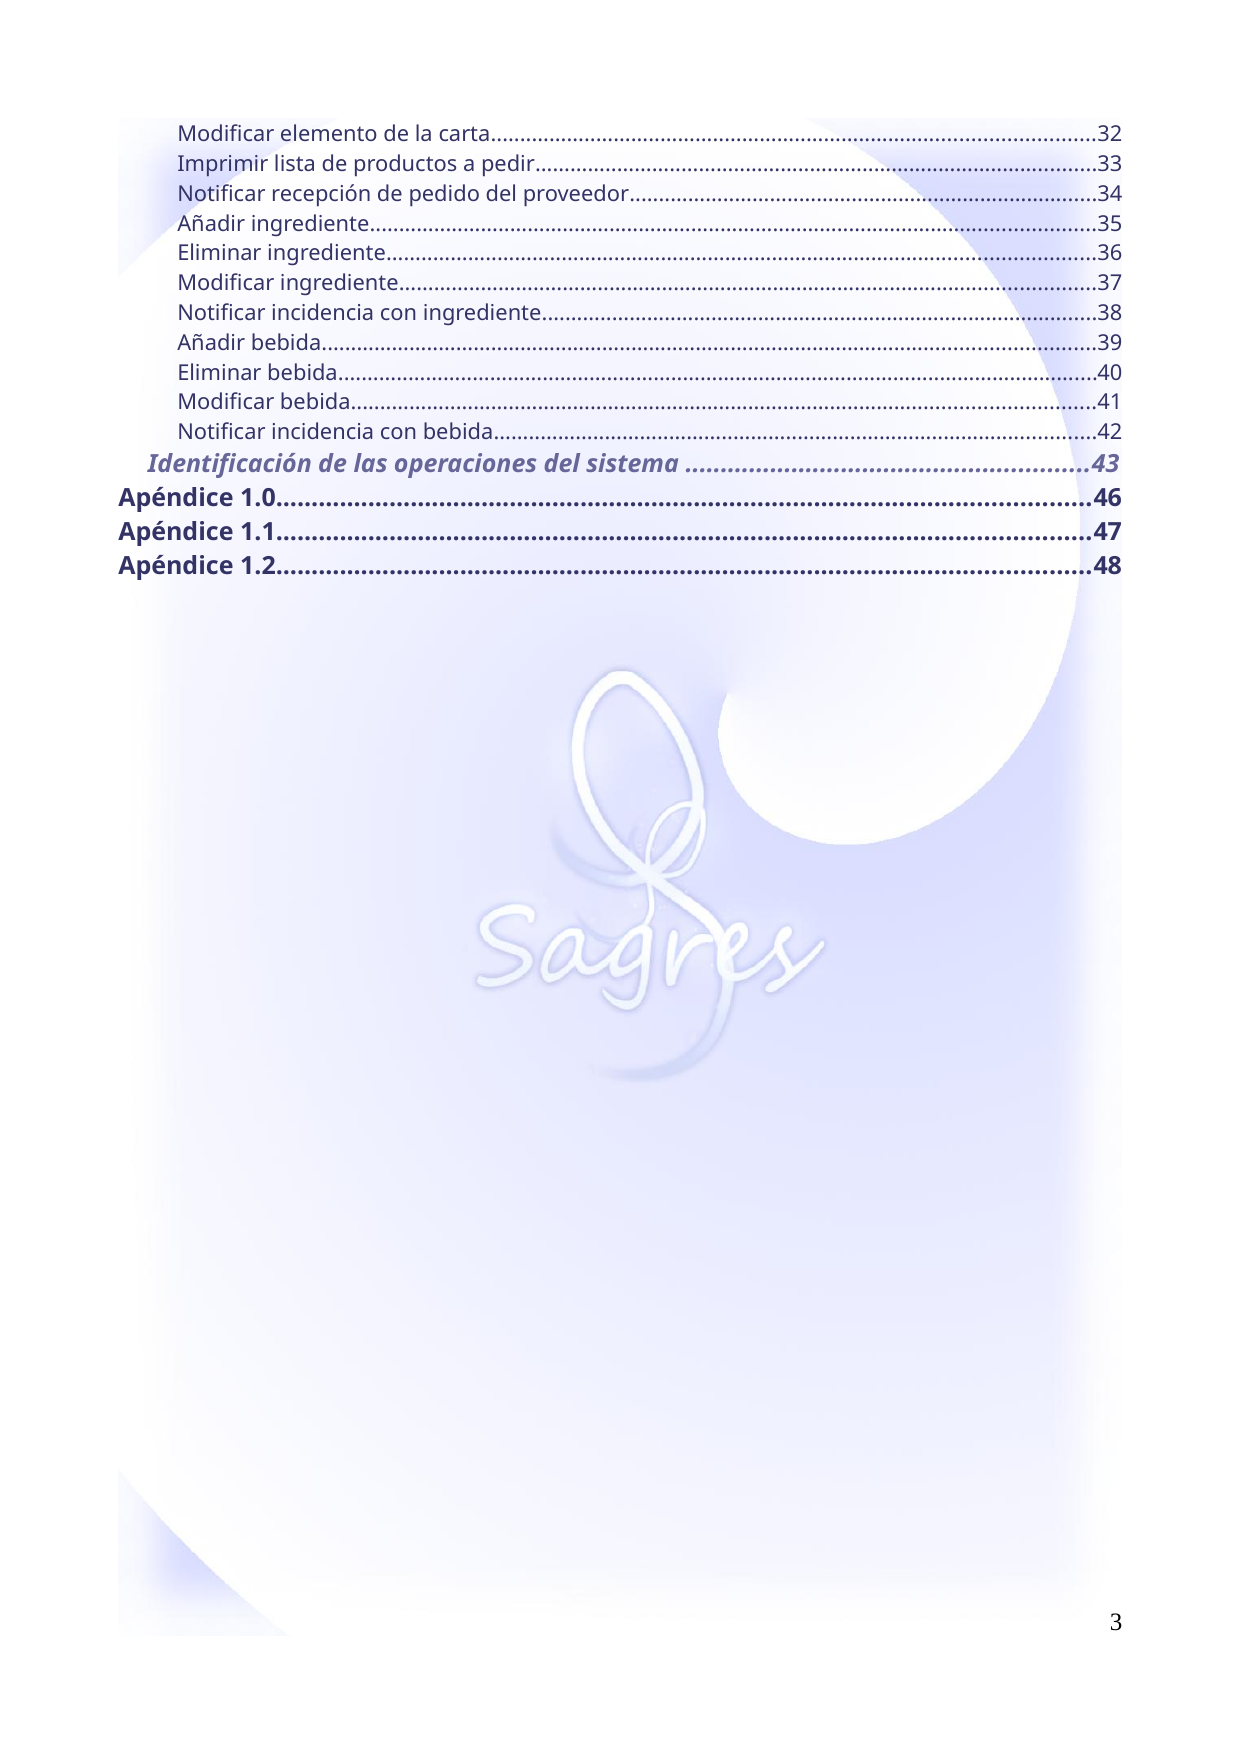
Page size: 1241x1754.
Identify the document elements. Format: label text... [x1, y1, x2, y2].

text Notificar incidencia con bebida 42 [177, 416, 1122, 446]
text Añadir bebida 39 [177, 327, 1122, 356]
picture [118, 118, 177, 480]
text Modificar bebida 41 [177, 386, 1122, 416]
text Notificar incidencia con ingrediente 38 [177, 297, 1122, 327]
picture [118, 582, 1122, 1636]
text Modificar elemento de la carta 32 [177, 118, 1122, 148]
text Eliminar bebida 40 [177, 356, 1122, 386]
text Apéndice 1.2 48 [118, 548, 1122, 582]
text Apéndice 1.1 47 [118, 514, 1122, 548]
text Modificar ingrediente 37 [177, 267, 1122, 297]
text Eliminar ingrediente 36 [177, 237, 1122, 267]
text Añadir ingrediente 35 [177, 207, 1122, 237]
text Notificar recepción de pedido del proveedor 34 [177, 178, 1122, 207]
text Imprimir lista de productos a pedir 33 [177, 148, 1122, 178]
text Apéndice 1.0 46 [118, 480, 1122, 514]
text Identificación de las operaciones del sistema 43 [148, 446, 1122, 480]
